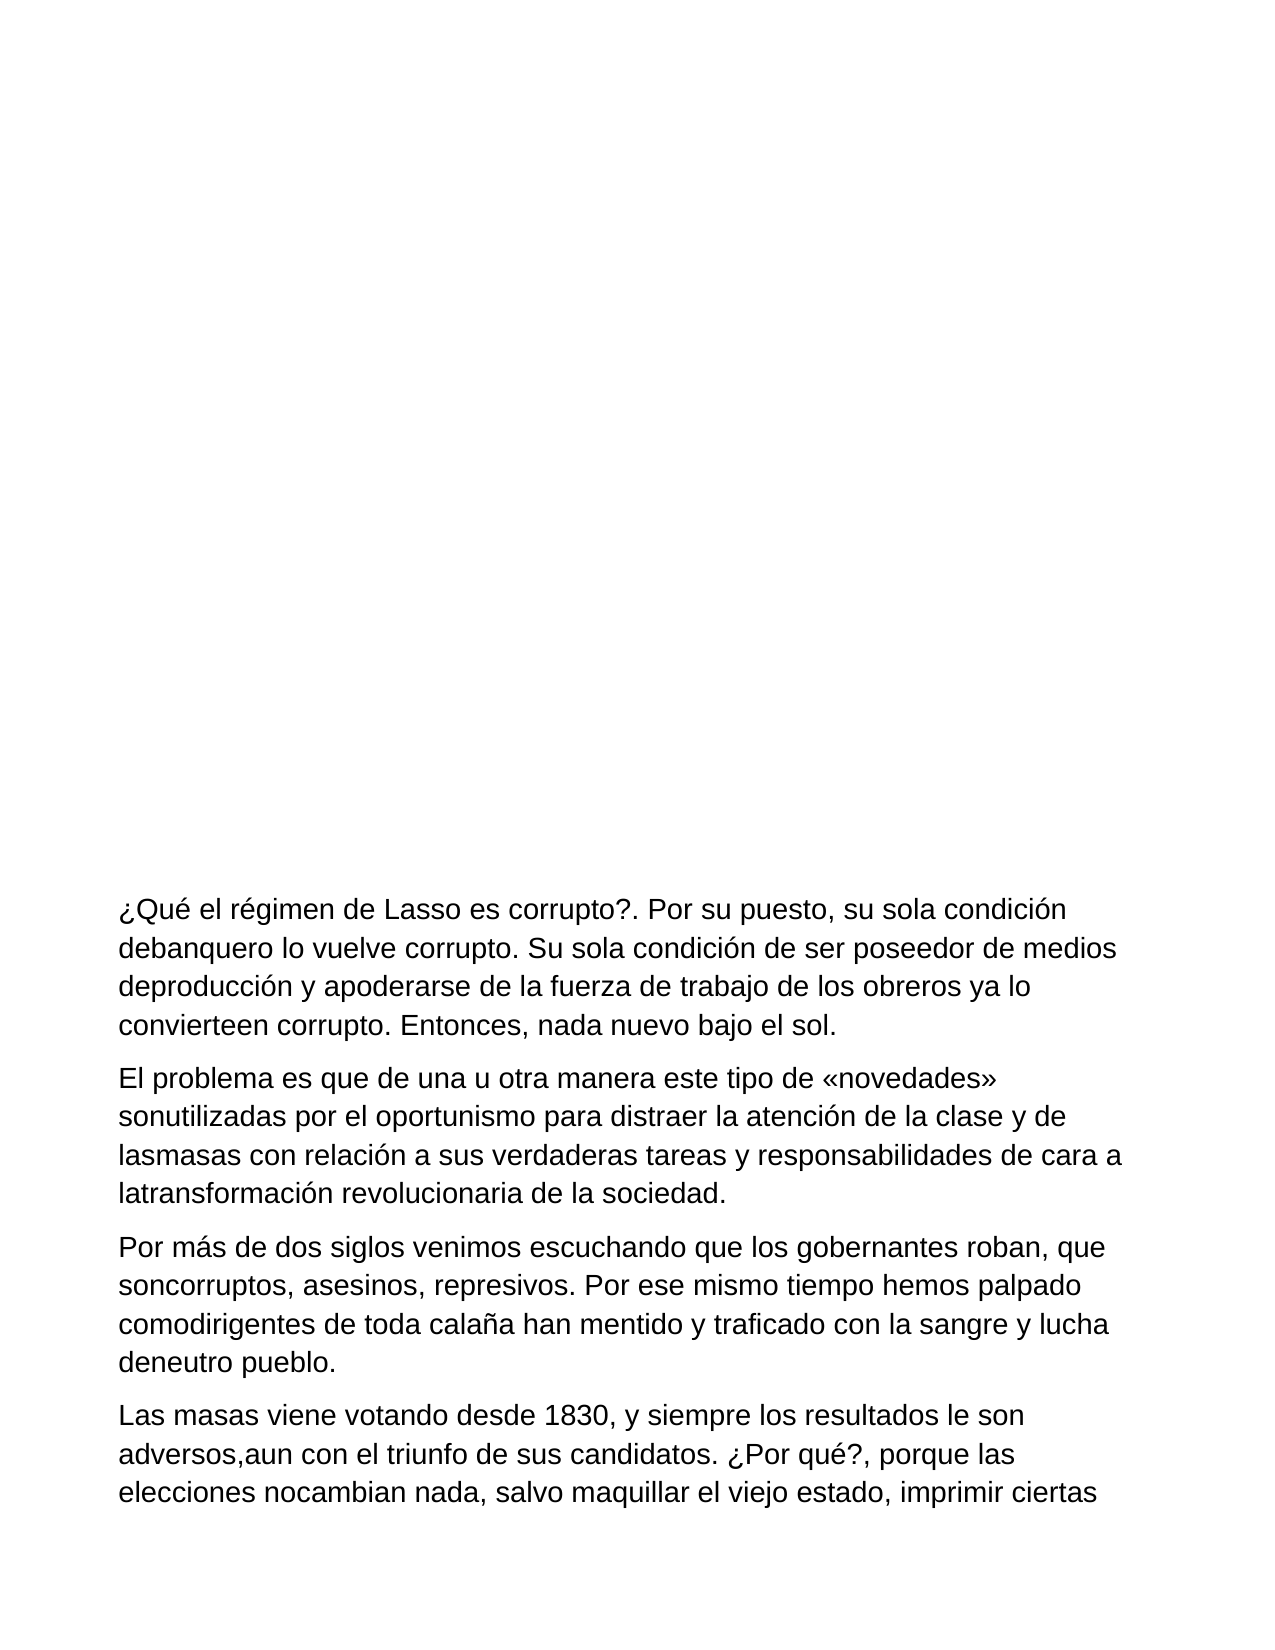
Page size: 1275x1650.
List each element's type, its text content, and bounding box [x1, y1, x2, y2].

text El problema es que de una u otra manera este tipo de «novedades» sonutilizadas por el oportunismo para distraer la atención de la clase y de lasmasas con relación a sus verdaderas tareas y responsabilidades de cara a latransformación revolucionaria de la sociedad. [118, 1061, 1157, 1210]
text Las masas viene votando desde 1830, y siempre los resultados le son adversos,aun con el triunfo de sus candidatos. ¿Por qué?, porque las elecciones nocambian nada, salvo maquillar el viejo estado, imprimir ciertas [118, 1398, 1157, 1509]
text ¿Qué el régimen de Lasso es corrupto?. Por su puesto, su sola condición debanquero lo vuelve corrupto. Su sola condición de ser poseedor de medios deproducción y apoderarse de la fuerza de trabajo de los obreros ya lo convierteen corrupto. Entonces, nada nuevo bajo el sol. [118, 892, 1157, 1041]
text Por más de dos siglos venimos escuchando que los gobernantes roban, que soncorruptos, asesinos, represivos. Por ese mismo tiempo hemos palpado comodirigentes de toda calaña han mentido y traficado con la sangre y lucha deneutro pueblo. [118, 1229, 1157, 1379]
